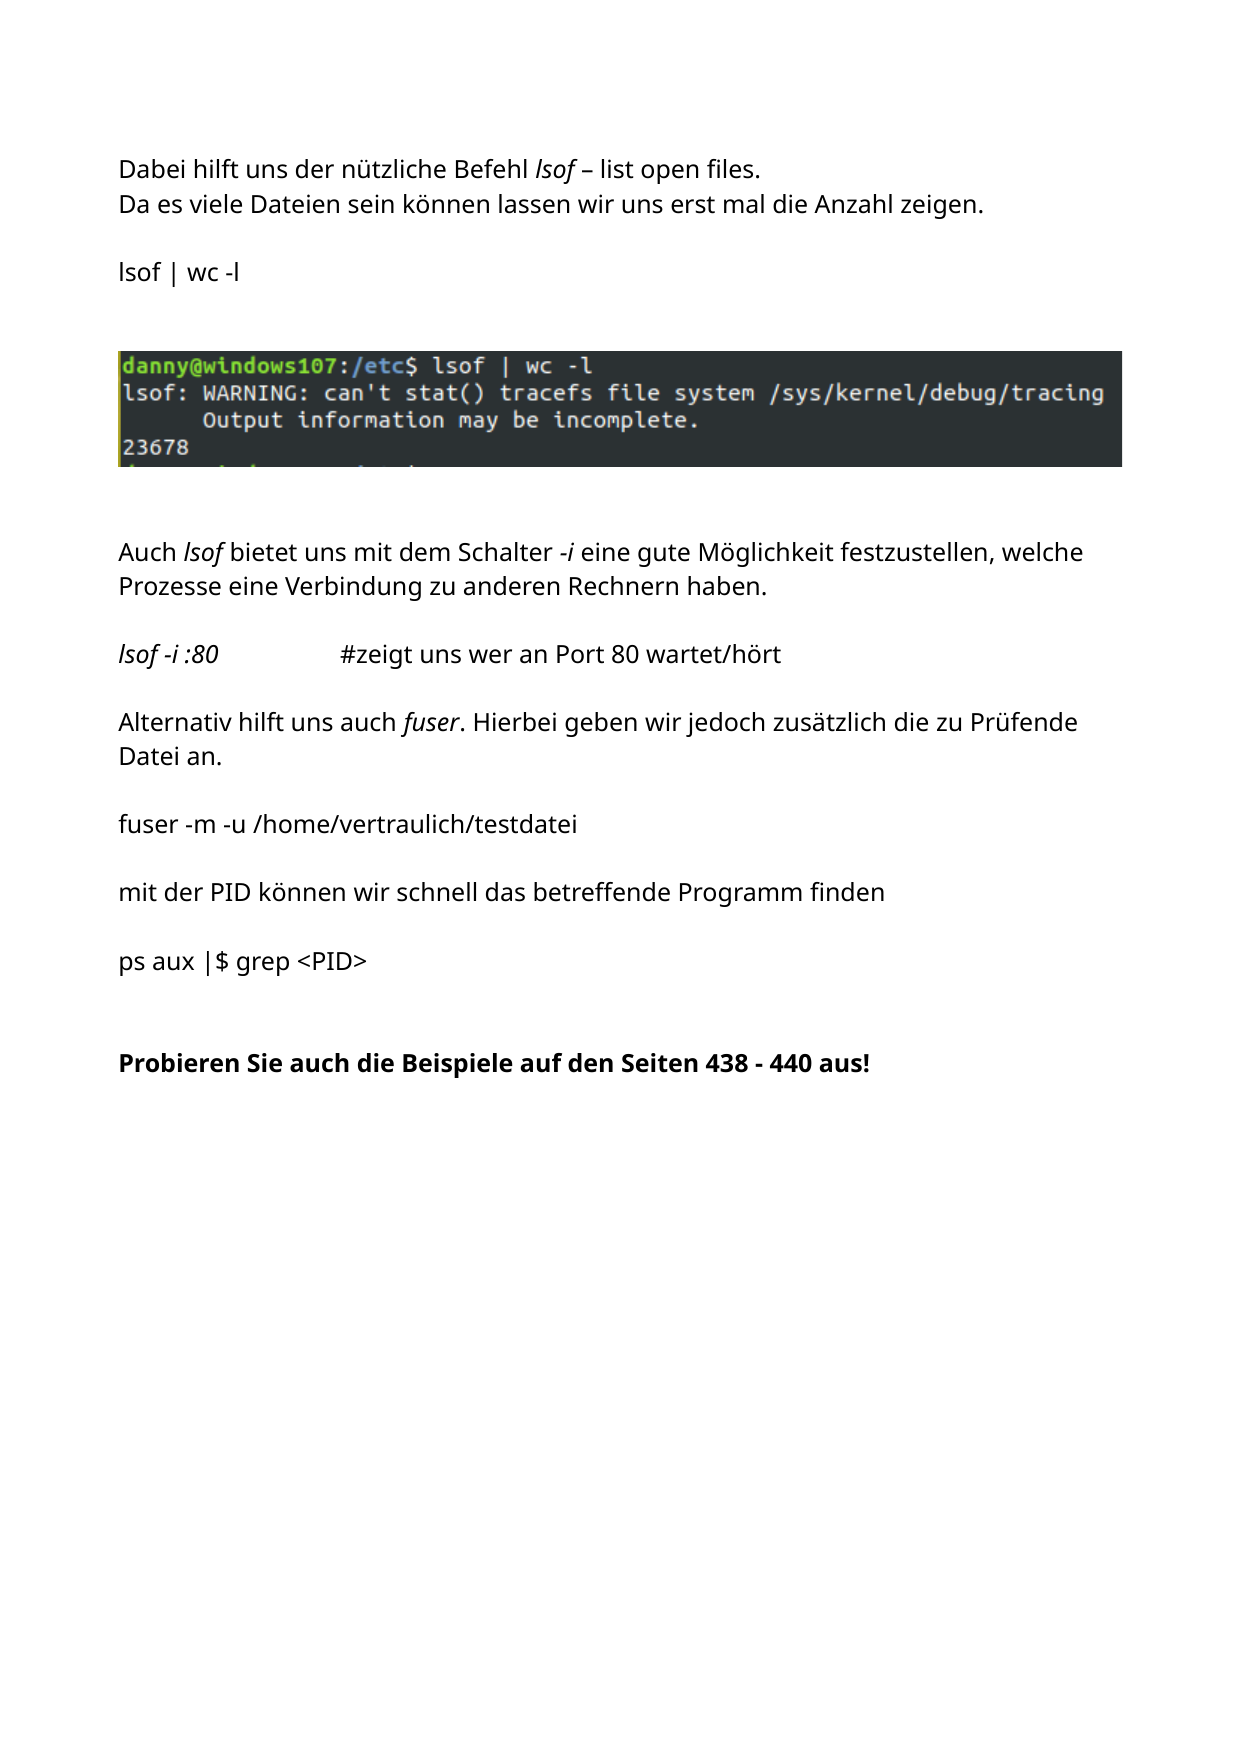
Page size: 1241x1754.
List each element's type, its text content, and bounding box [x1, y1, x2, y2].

text Auch lsof bietet uns mit dem Schalter -i eine gute Möglichkeit festzustellen, welche Prozesse eine Verbindung zu anderen Rechnern haben. lsof -i :80 #zeigt uns wer an Port 80 wartet/hört Alternativ hilft uns auch fuser. Hierbei geben wir jedoch zusätzlich die zu Prüfende Datei an. fuser -m -u /home/vertraulich/testdatei mit der PID können wir schnell das betreffende Programm finden ps aux |$ grep <PID> [118, 534, 1122, 977]
text Probieren Sie auch die Beispiele auf den Seiten 438 - 440 aus! [118, 1045, 1122, 1079]
text Dabei hilft uns der nützliche Befehl lsof – list open files. Da es viele Dateien sein können lassen wir uns erst mal die Anzahl zeigen. lsof | wc -l [118, 118, 1122, 317]
picture [118, 351, 1123, 467]
